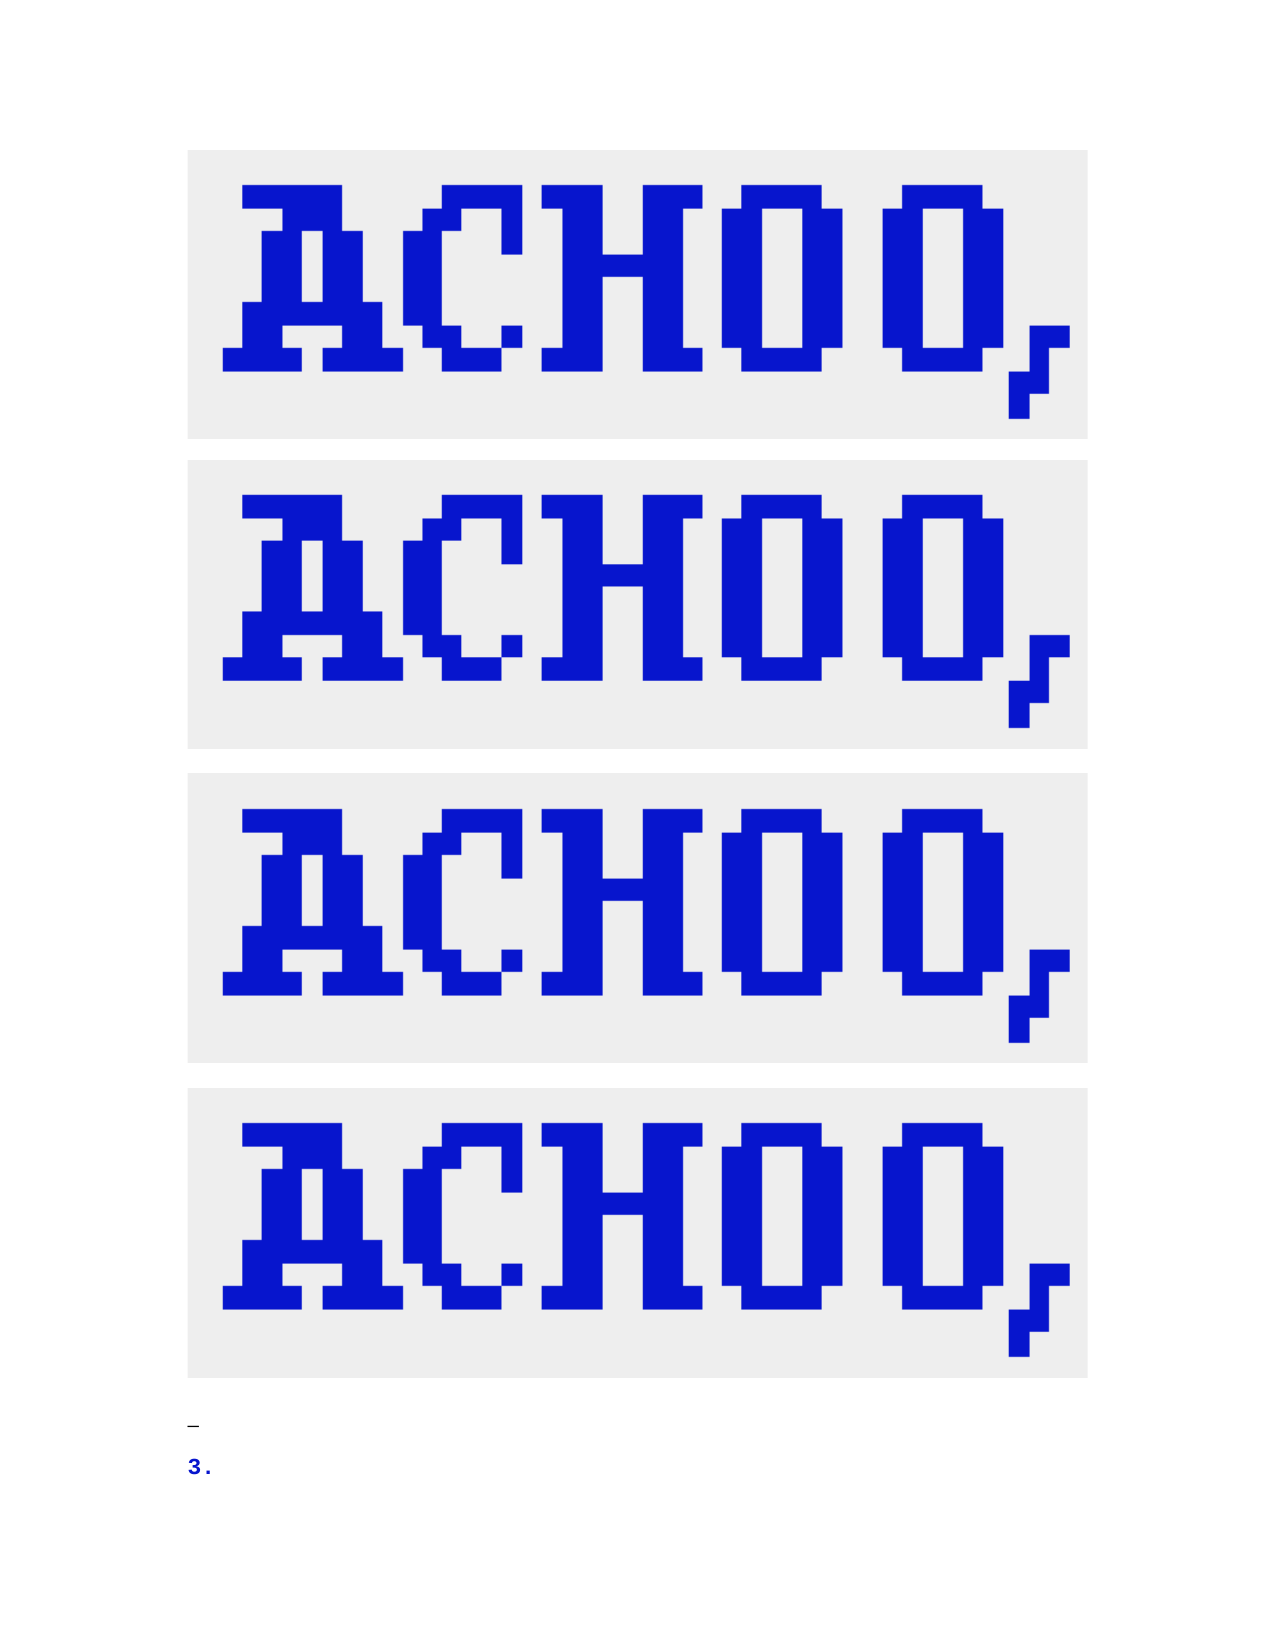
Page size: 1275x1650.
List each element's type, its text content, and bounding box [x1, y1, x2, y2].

text 3. [187, 1455, 1087, 1481]
text _ [187, 1402, 1087, 1430]
